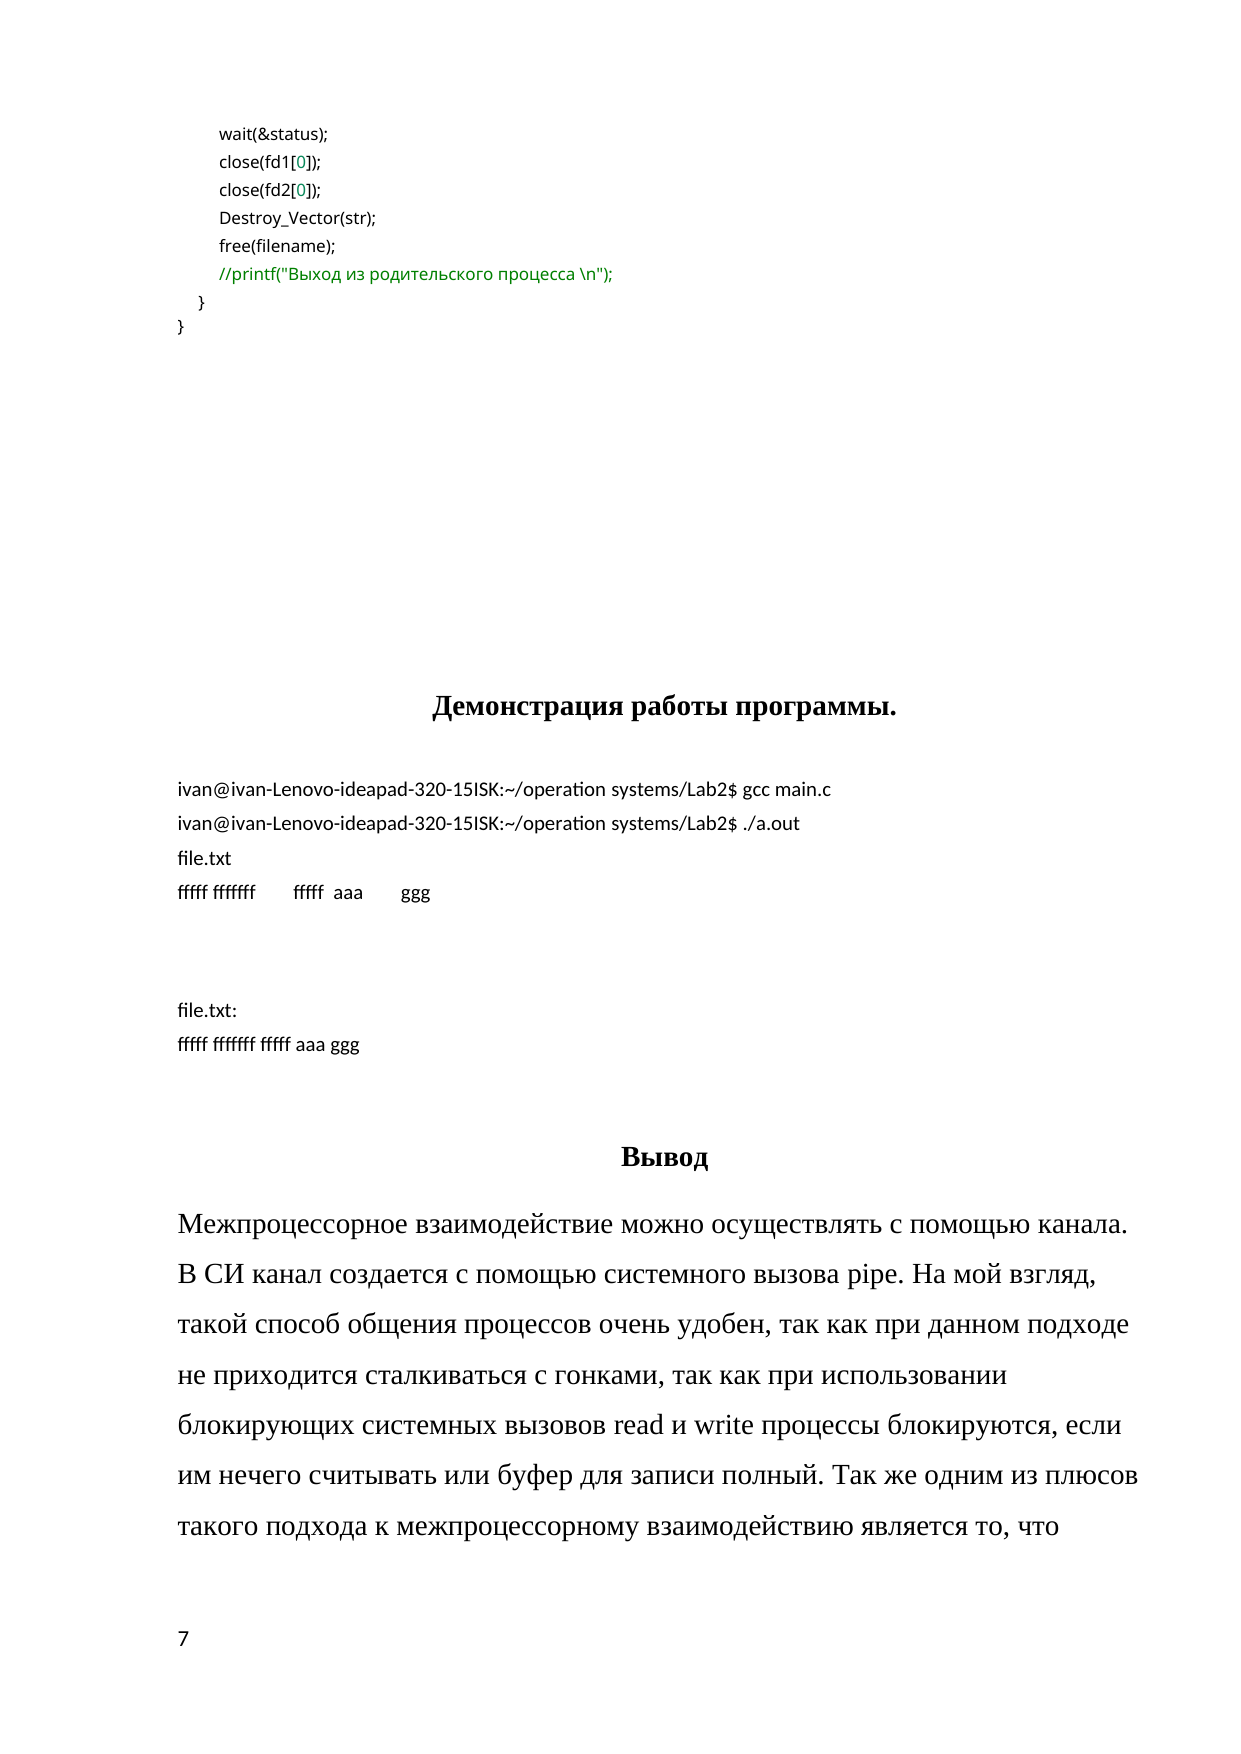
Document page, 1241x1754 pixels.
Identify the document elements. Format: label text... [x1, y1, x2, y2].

text Destroy_Vector(str); [177, 202, 1152, 230]
text Вывод [177, 1139, 1152, 1172]
text fffff fffffff fffff aaa ggg [177, 1038, 1152, 1055]
text ivan@ivan-Lenovo-ideapad-320-15ISK:~/operation systems/Lab2$ ./a.out [177, 817, 1152, 834]
text file.txt [177, 851, 1152, 868]
text ivan@ivan-Lenovo-ideapad-320-15ISK:~/operation systems/Lab2$ gcc main.c [177, 783, 1152, 800]
text } [177, 314, 1152, 337]
text Межпроцессорное взаимодействие можно осуществлять с помощью канала. В СИ канал создается с помощью системного вызова pipe. На мой взгляд, такой способ общения процессов очень удобен, так как при данном подходе не приходится сталкиваться с гонками, так как при использовании блокирующих системных вызовов read и write процессы блокируются, если им нечего считывать или буфер для записи полный. Так же одним из плюсов такого подхода к межпроцессорному взаимодействию является то, что [177, 1206, 1152, 1541]
text free(filename); [177, 230, 1152, 258]
text //printf("Выход из родительского процесса \n"); [177, 258, 1152, 286]
text } [177, 286, 1152, 314]
text close(fd2[0]); [177, 174, 1152, 202]
text fffff fffffff fffff aaa ggg [177, 885, 1152, 903]
text file.txt: [177, 1003, 1152, 1021]
text close(fd1[0]); [177, 146, 1152, 174]
text wait(&status); [177, 118, 1152, 146]
text Демонстрация работы программы. [177, 688, 1152, 721]
